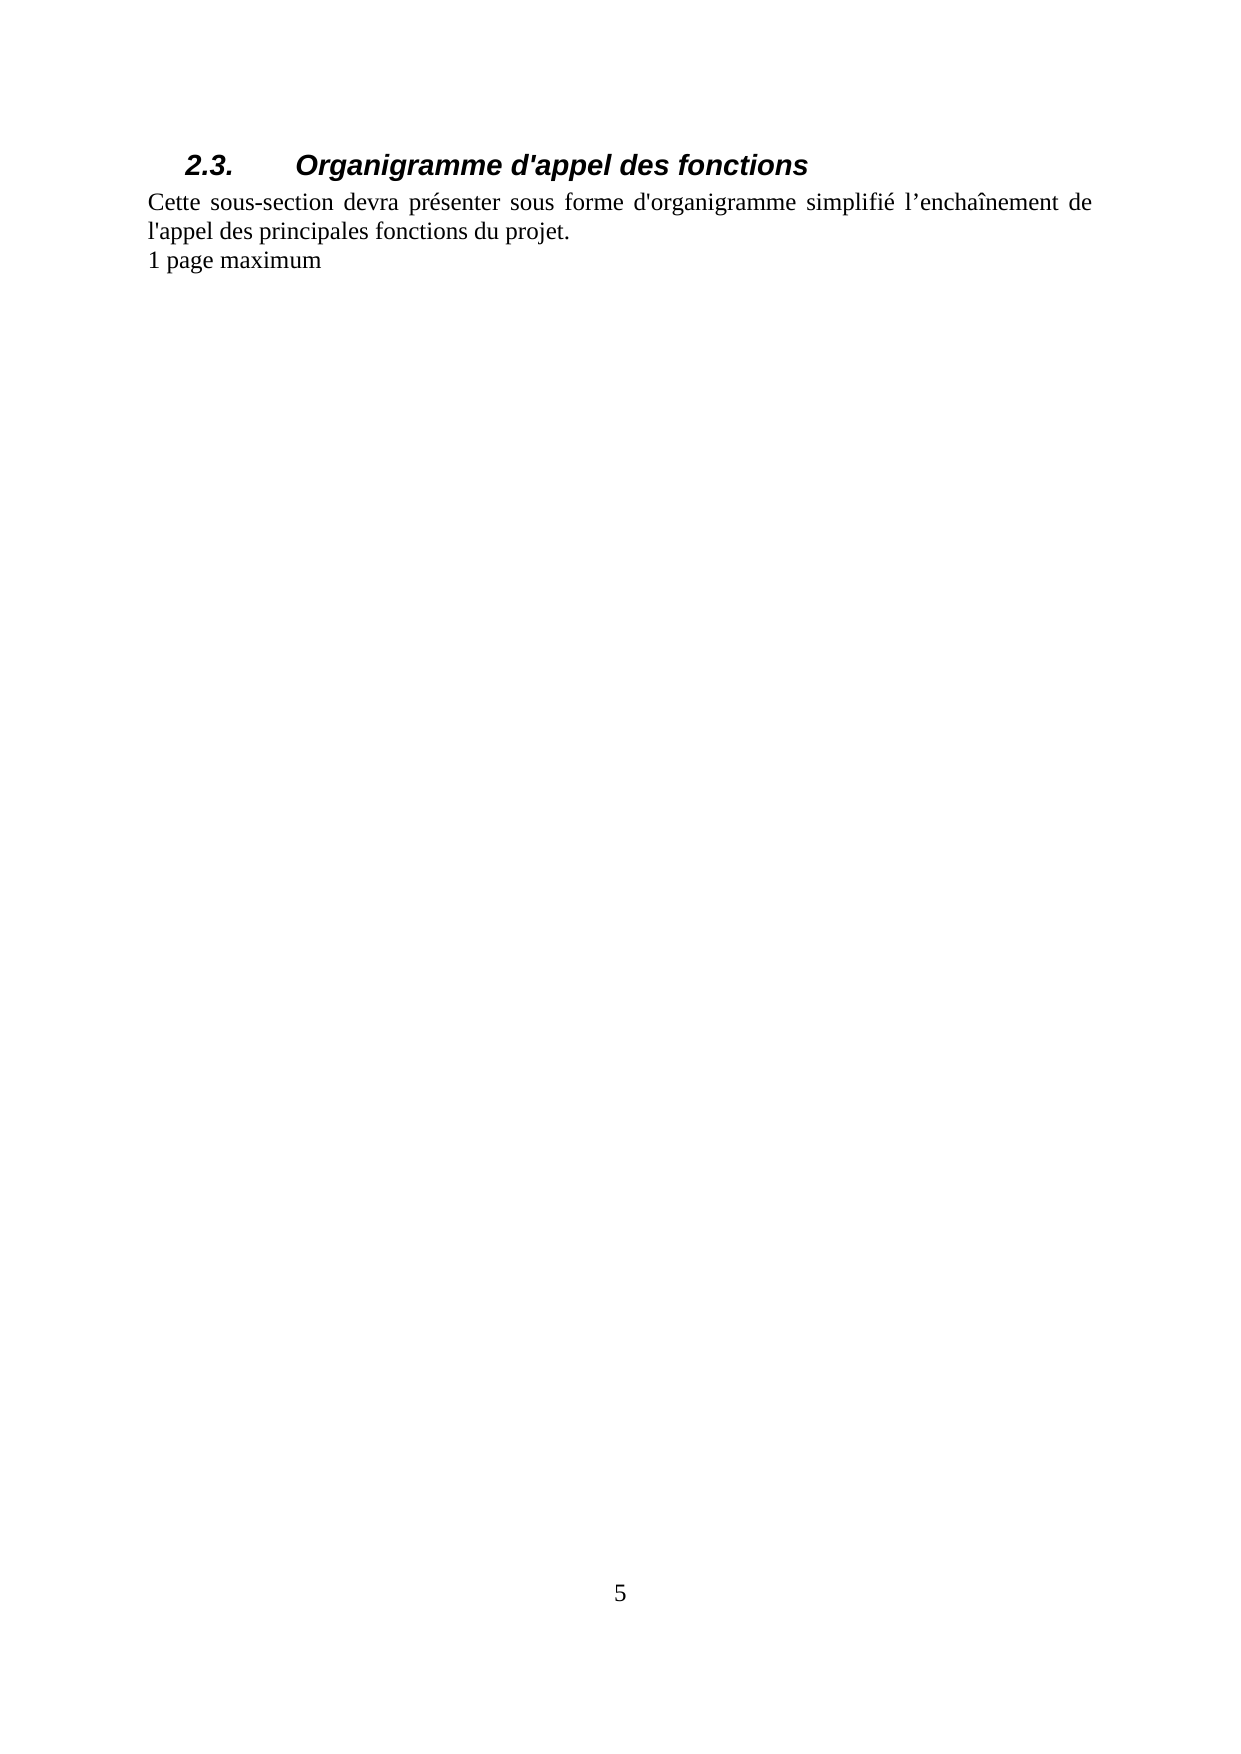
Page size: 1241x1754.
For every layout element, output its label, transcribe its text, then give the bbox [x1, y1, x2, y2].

text 1 page maximum [148, 245, 1093, 274]
subtitle Organigramme d'appel des fonctions [185, 148, 1093, 181]
text Cette sous-section devra présenter sous forme d'organigramme simplifié l’enchaînement de l'appel des principales fonctions du projet. [148, 187, 1093, 245]
